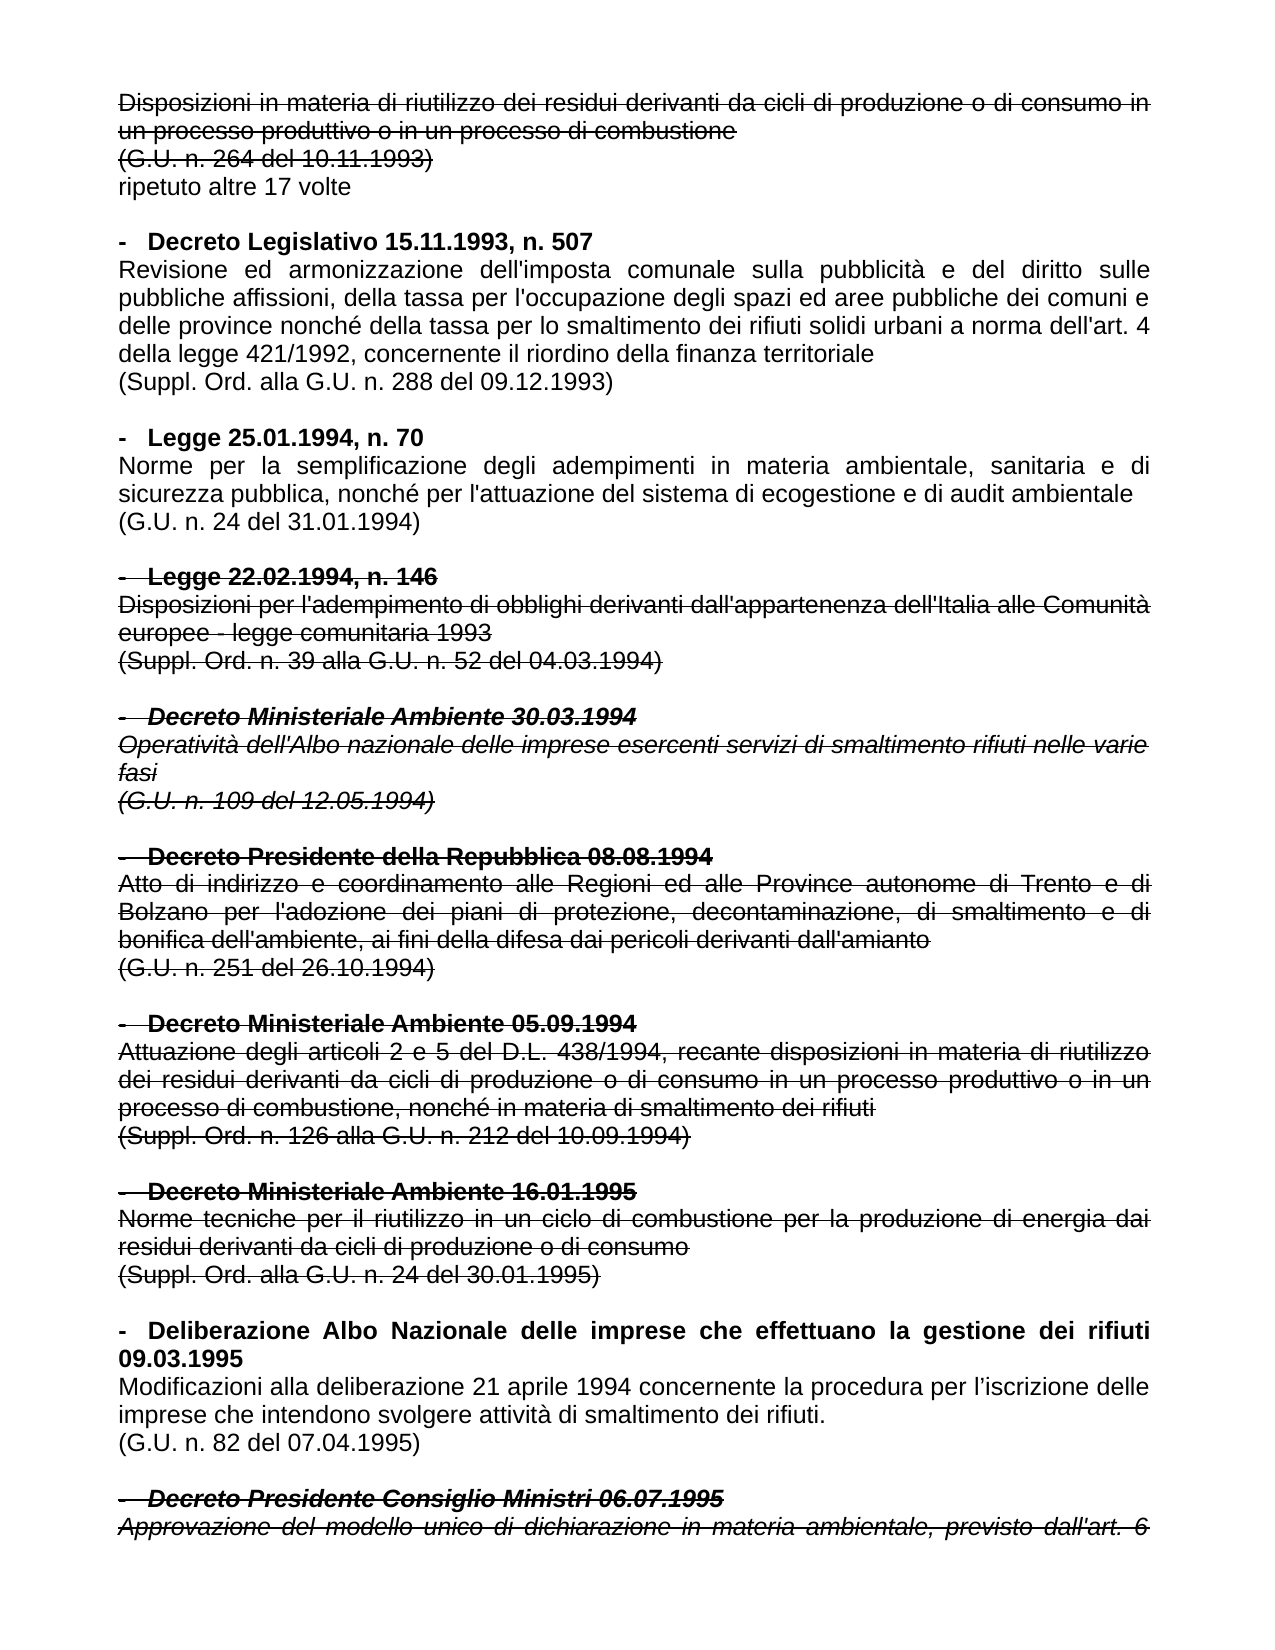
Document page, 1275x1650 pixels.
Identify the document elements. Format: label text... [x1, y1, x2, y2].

text - Decreto Ministeriale Ambiente 16.01.1995 [118, 1177, 1152, 1205]
text (G.U. n. 109 del 12.05.1994) [118, 786, 1152, 814]
text (G.U. n. 264 del 10.11.1993) [118, 144, 1152, 172]
text (Suppl. Ord. n. 39 alla G.U. n. 52 del 04.03.1994) [118, 647, 1152, 675]
text (G.U. n. 82 del 07.04.1995) [118, 1428, 1152, 1456]
text Operatività dell'Albo nazionale delle imprese esercenti servizi di smaltimento rifiuti nelle varie fasi [118, 731, 1152, 786]
text Attuazione degli articoli 2 e 5 del D.L. 438/1994, recante disposizioni in materia di riutilizzo dei residui derivanti da cicli di produzione o di consumo in un processo produttivo o in un processo di combustione, nonché in materia di smaltimento dei rifiuti [118, 1038, 1152, 1121]
text - Decreto Presidente della Repubblica 08.08.1994 [118, 842, 1152, 870]
text (Suppl. Ord. alla G.U. n. 288 del 09.12.1993) [118, 368, 1152, 396]
text (G.U. n. 24 del 31.01.1994) [118, 507, 1152, 535]
text ripetuto altre 17 volte [118, 172, 1152, 200]
text Modificazioni alla deliberazione 21 aprile 1994 concernente la procedura per l’iscrizione delle imprese che intendono svolgere attività di smaltimento dei rifiuti. [118, 1373, 1152, 1428]
text Atto di indirizzo e coordinamento alle Regioni ed alle Province autonome di Trento e di Bolzano per l'adozione dei piani di protezione, decontaminazione, di smaltimento e di bonifica dell'ambiente, ai fini della difesa dai pericoli derivanti dall'amianto [118, 870, 1152, 885]
text (Suppl. Ord. n. 126 alla G.U. n. 212 del 10.09.1994) [118, 1121, 1152, 1149]
text (G.U. n. 251 del 26.10.1994) [118, 954, 1152, 982]
text Disposizioni per l'adempimento di obblighi derivanti dall'appartenenza dell'Italia alle Comunità europee - legge comunitaria 1993 [118, 591, 1152, 647]
text (Suppl. Ord. alla G.U. n. 24 del 30.01.1995) [118, 1261, 1152, 1289]
text Norme per la semplificazione degli adempimenti in materia ambientale, sanitaria e di sicurezza pubblica, nonché per l'attuazione del sistema di ecogestione e di audit ambientale [118, 451, 1152, 507]
text Atto di indirizzo e coordinamento alle Regioni ed alle Province autonome di Trento e di Bolzano per l'adozione dei piani di protezione, decontaminazione, di smaltimento e di bonifica dell'ambiente, ai fini della difesa dai pericoli derivanti dall'amianto [118, 886, 1152, 954]
text - Decreto Presidente Consiglio Ministri 06.07.1995 [118, 1484, 1152, 1512]
text Approvazione del modello unico di dichiarazione in materia ambientale, previsto dall'art. 6 [118, 1512, 1152, 1540]
text Norme tecniche per il riutilizzo in un ciclo di combustione per la produzione di energia dai residui derivanti da cicli di produzione o di consumo [118, 1205, 1152, 1261]
text - Decreto Ministeriale Ambiente 30.03.1994 [118, 703, 1152, 731]
text - Legge 22.02.1994, n. 146 [118, 563, 1152, 591]
text - Decreto Legislativo 15.11.1993, n. 507 [118, 228, 1152, 256]
text Disposizioni in materia di riutilizzo dei residui derivanti da cicli di produzione o di consumo in un processo produttivo o in un processo di combustione [118, 88, 1152, 144]
text Revisione ed armonizzazione dell'imposta comunale sulla pubblicità e del diritto sulle pubbliche affissioni, della tassa per l'occupazione degli spazi ed aree pubbliche dei comuni e delle province nonché della tassa per lo smaltimento dei rifiuti solidi urbani a norma dell'art. 4 della legge 421/1992, concernente il riordino della finanza territoriale [118, 256, 1152, 368]
text - Legge 25.01.1994, n. 70 [118, 423, 1152, 451]
text - Decreto Ministeriale Ambiente 05.09.1994 [118, 1010, 1152, 1038]
text - Deliberazione Albo Nazionale delle imprese che effettuano la gestione dei rifiuti 09.03.1995 [118, 1317, 1152, 1373]
